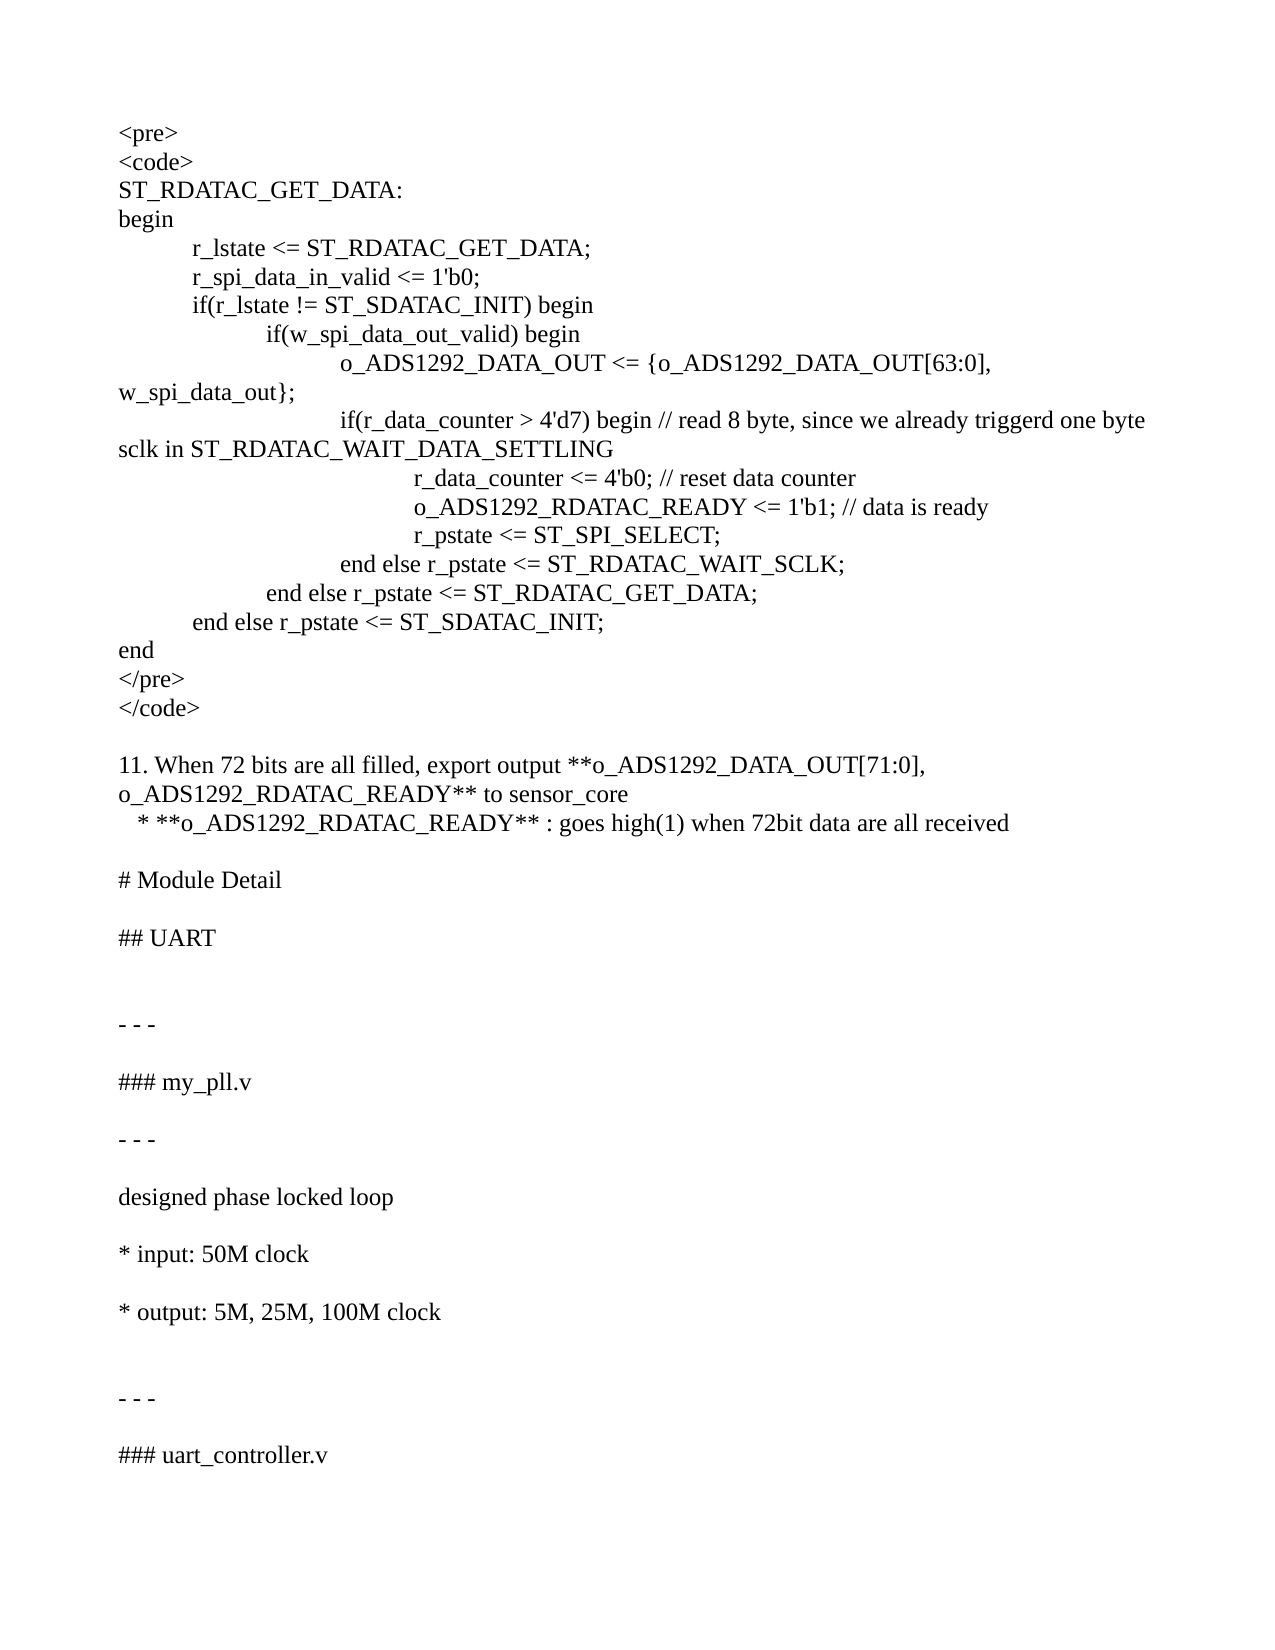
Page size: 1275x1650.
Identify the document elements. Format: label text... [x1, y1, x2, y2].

text r_pstate <= ST_SPI_SELECT; [118, 521, 1157, 549]
text </code> [118, 693, 1157, 722]
text if(w_spi_data_out_valid) begin [118, 319, 1157, 348]
text - - - [118, 1009, 1157, 1038]
text if(r_data_counter > 4'd7) begin // read 8 byte, since we already triggerd one byte sclk in ST_RDATAC_WAIT_DATA_SETTLING [118, 406, 1157, 463]
text * output: 5M, 25M, 100M clock [118, 1297, 1157, 1326]
text * input: 50M clock [118, 1239, 1157, 1268]
text r_data_counter <= 4'b0; // reset data counter [118, 463, 1157, 492]
text </pre> [118, 664, 1157, 693]
text designed phase locked loop [118, 1182, 1157, 1211]
text end [118, 636, 1157, 664]
text - - - [118, 1383, 1157, 1412]
text <code> [118, 147, 1157, 176]
text # Module Detail [118, 866, 1157, 894]
text ST_RDATAC_GET_DATA: [118, 176, 1157, 204]
text ### my_pll.v [118, 1067, 1157, 1096]
text begin [118, 204, 1157, 233]
text 11. When 72 bits are all filled, export output **o_ADS1292_DATA_OUT[71:0], o_ADS1292_RDATAC_READY** to sensor_core [118, 751, 1157, 808]
text * **o_ADS1292_RDATAC_READY** : goes high(1) when 72bit data are all received [118, 808, 1157, 837]
text end else r_pstate <= ST_RDATAC_GET_DATA; [118, 578, 1157, 607]
text <pre> [118, 118, 1157, 147]
text r_spi_data_in_valid <= 1'b0; [118, 262, 1157, 291]
text end else r_pstate <= ST_RDATAC_WAIT_SCLK; [118, 549, 1157, 578]
text o_ADS1292_RDATAC_READY <= 1'b1; // data is ready [118, 492, 1157, 521]
text - - - [118, 1124, 1157, 1153]
text r_lstate <= ST_RDATAC_GET_DATA; [118, 233, 1157, 262]
text ### uart_controller.v [118, 1441, 1157, 1469]
text ## UART [118, 923, 1157, 952]
text if(r_lstate != ST_SDATAC_INIT) begin [118, 291, 1157, 319]
text o_ADS1292_DATA_OUT <= {o_ADS1292_DATA_OUT[63:0], w_spi_data_out}; [118, 348, 1157, 406]
text end else r_pstate <= ST_SDATAC_INIT; [118, 607, 1157, 636]
